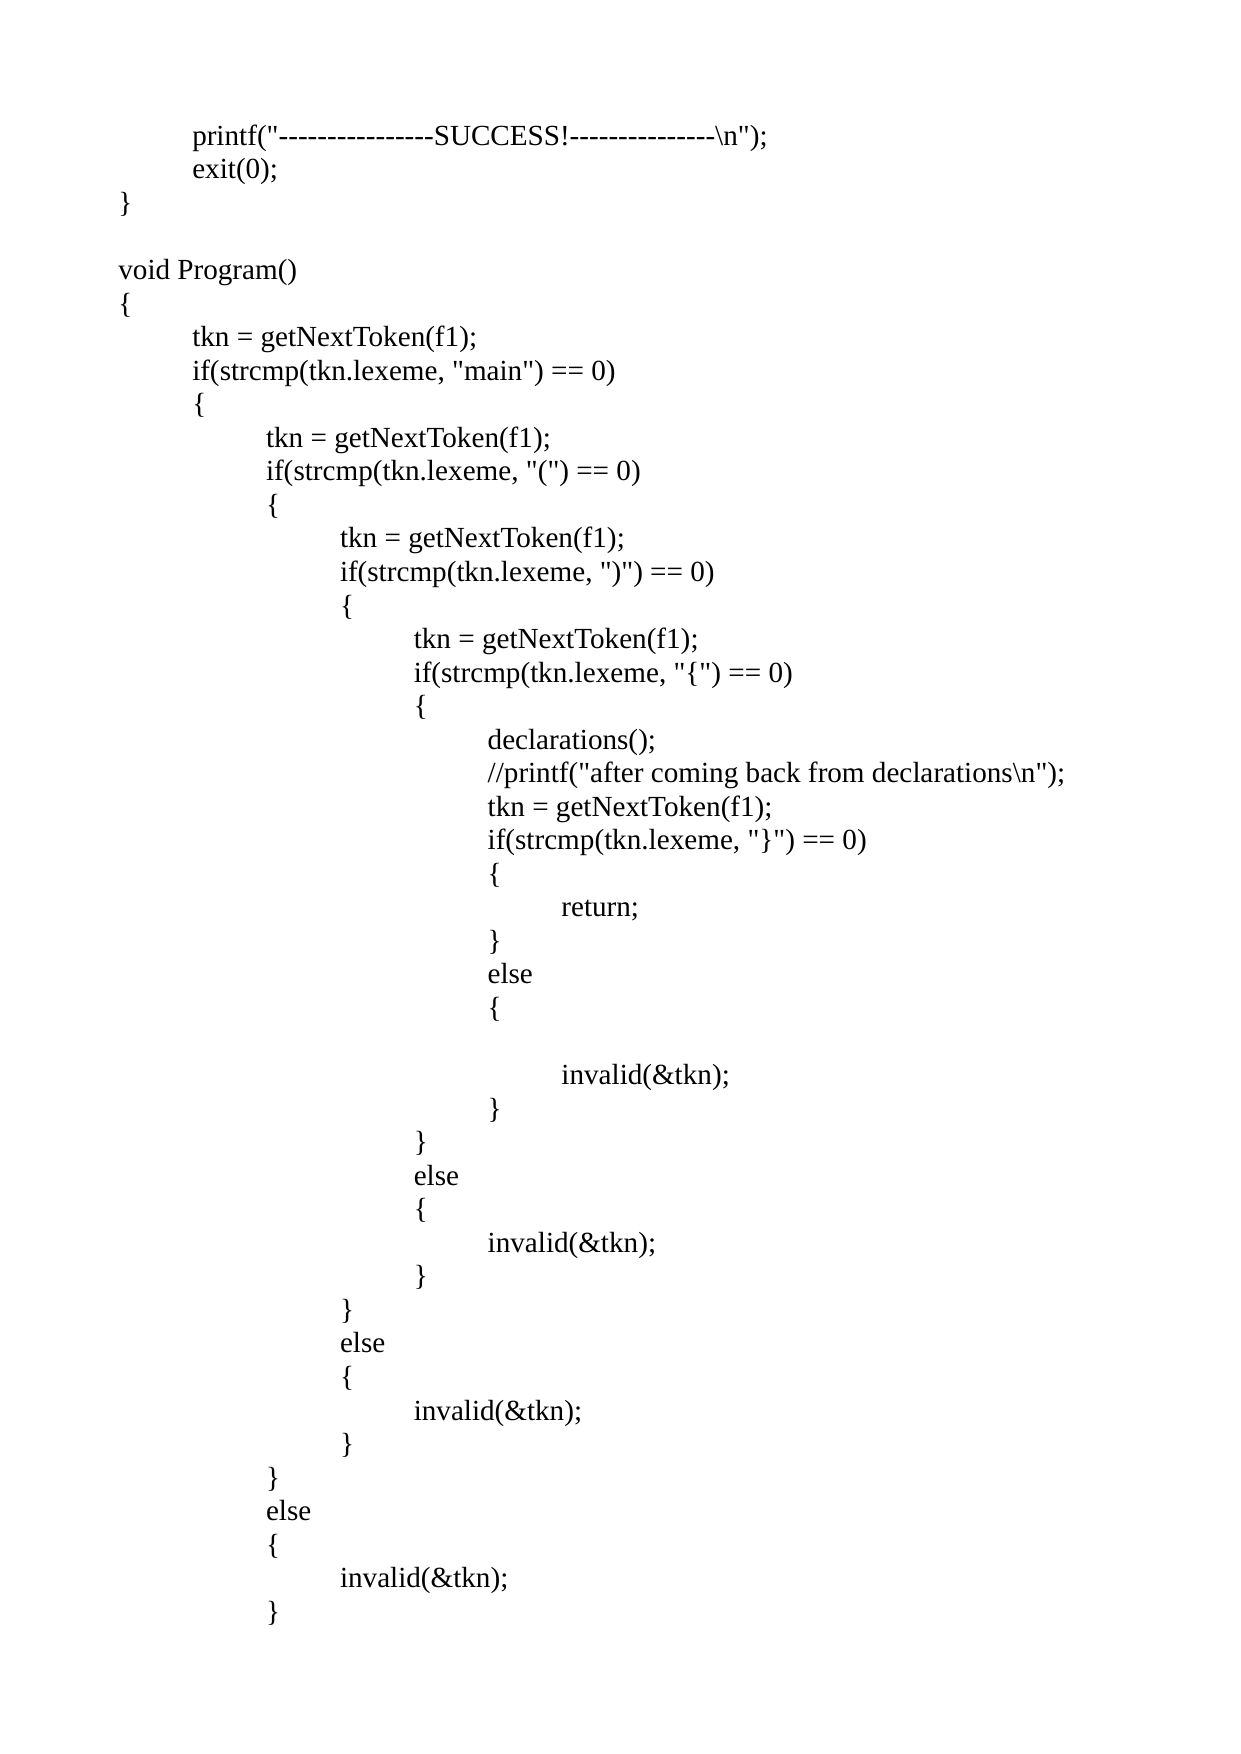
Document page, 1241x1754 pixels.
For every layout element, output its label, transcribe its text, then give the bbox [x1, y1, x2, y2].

text if(strcmp(tkn.lexeme, "(") == 0) [118, 453, 1122, 487]
text tkn = getNextToken(f1); [118, 319, 1122, 353]
text invalid(&tkn); [118, 1393, 1122, 1426]
text } [118, 1258, 1122, 1292]
text } [118, 1426, 1122, 1460]
text //printf("after coming back from declarations\n"); [118, 755, 1122, 789]
text return; [118, 889, 1122, 923]
text else [118, 1158, 1122, 1191]
text printf("----------------SUCCESS!---------------\n"); [118, 118, 1122, 152]
text { [118, 386, 1122, 420]
text tkn = getNextToken(f1); [118, 420, 1122, 453]
text } [118, 1594, 1122, 1627]
text if(strcmp(tkn.lexeme, ")") == 0) [118, 554, 1122, 588]
text else [118, 957, 1122, 990]
text if(strcmp(tkn.lexeme, "}") == 0) [118, 822, 1122, 856]
text } [118, 1292, 1122, 1326]
text else [118, 1493, 1122, 1527]
text { [118, 1527, 1122, 1560]
text { [118, 588, 1122, 621]
text invalid(&tkn); [118, 1560, 1122, 1594]
text { [118, 487, 1122, 521]
text exit(0); [118, 152, 1122, 185]
text } [118, 1091, 1122, 1124]
text { [118, 286, 1122, 319]
text declarations(); [118, 722, 1122, 755]
text else [118, 1326, 1122, 1359]
text invalid(&tkn); [118, 1225, 1122, 1258]
text { [118, 688, 1122, 722]
text } [118, 185, 1122, 219]
text } [118, 923, 1122, 957]
text { [118, 856, 1122, 889]
text { [118, 1359, 1122, 1393]
text tkn = getNextToken(f1); [118, 789, 1122, 822]
text void Program() [118, 252, 1122, 286]
text } [118, 1124, 1122, 1158]
text { [118, 1191, 1122, 1225]
text } [118, 1460, 1122, 1493]
text if(strcmp(tkn.lexeme, "{") == 0) [118, 655, 1122, 688]
text tkn = getNextToken(f1); [118, 521, 1122, 554]
text { [118, 990, 1122, 1024]
text if(strcmp(tkn.lexeme, "main") == 0) [118, 353, 1122, 386]
text tkn = getNextToken(f1); [118, 621, 1122, 655]
text invalid(&tkn); [118, 1057, 1122, 1091]
